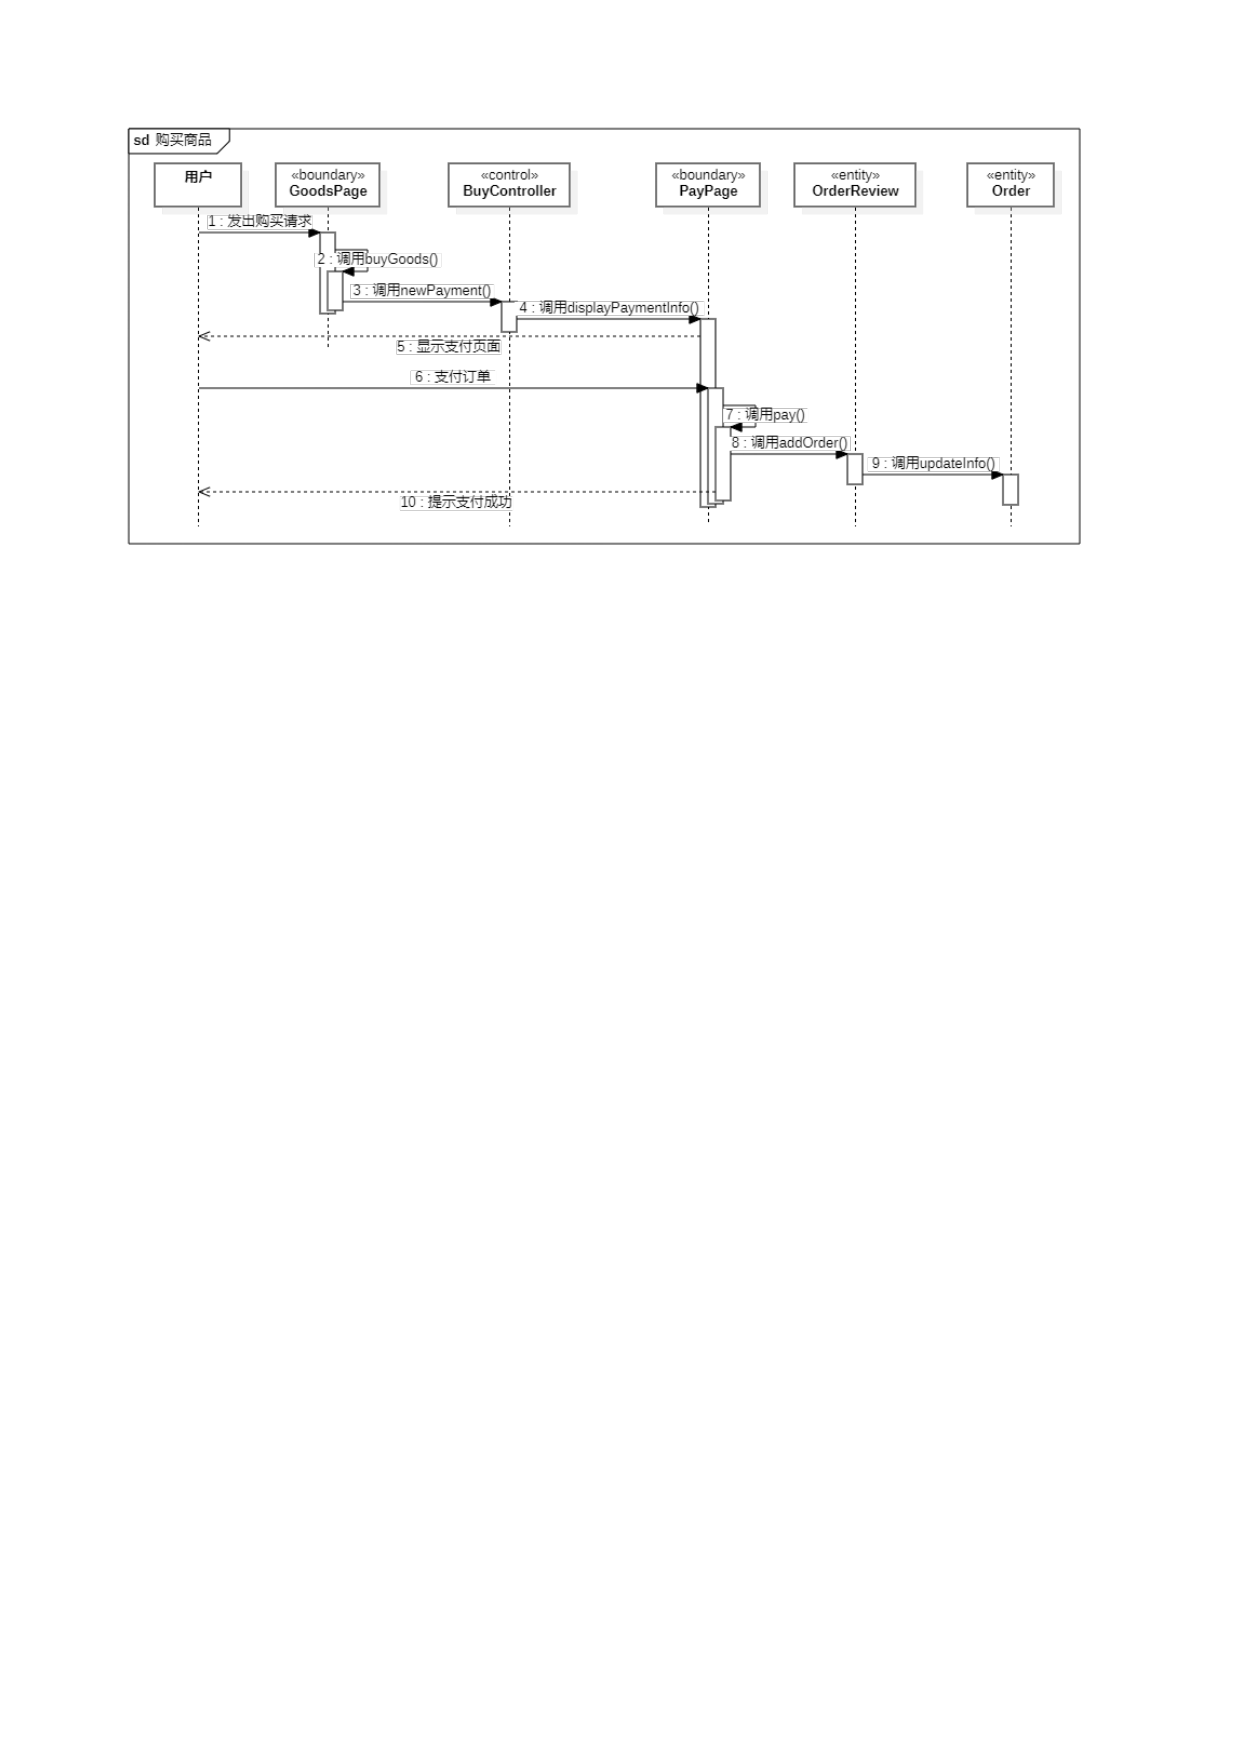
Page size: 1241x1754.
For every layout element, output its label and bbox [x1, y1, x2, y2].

picture [118, 118, 1123, 587]
